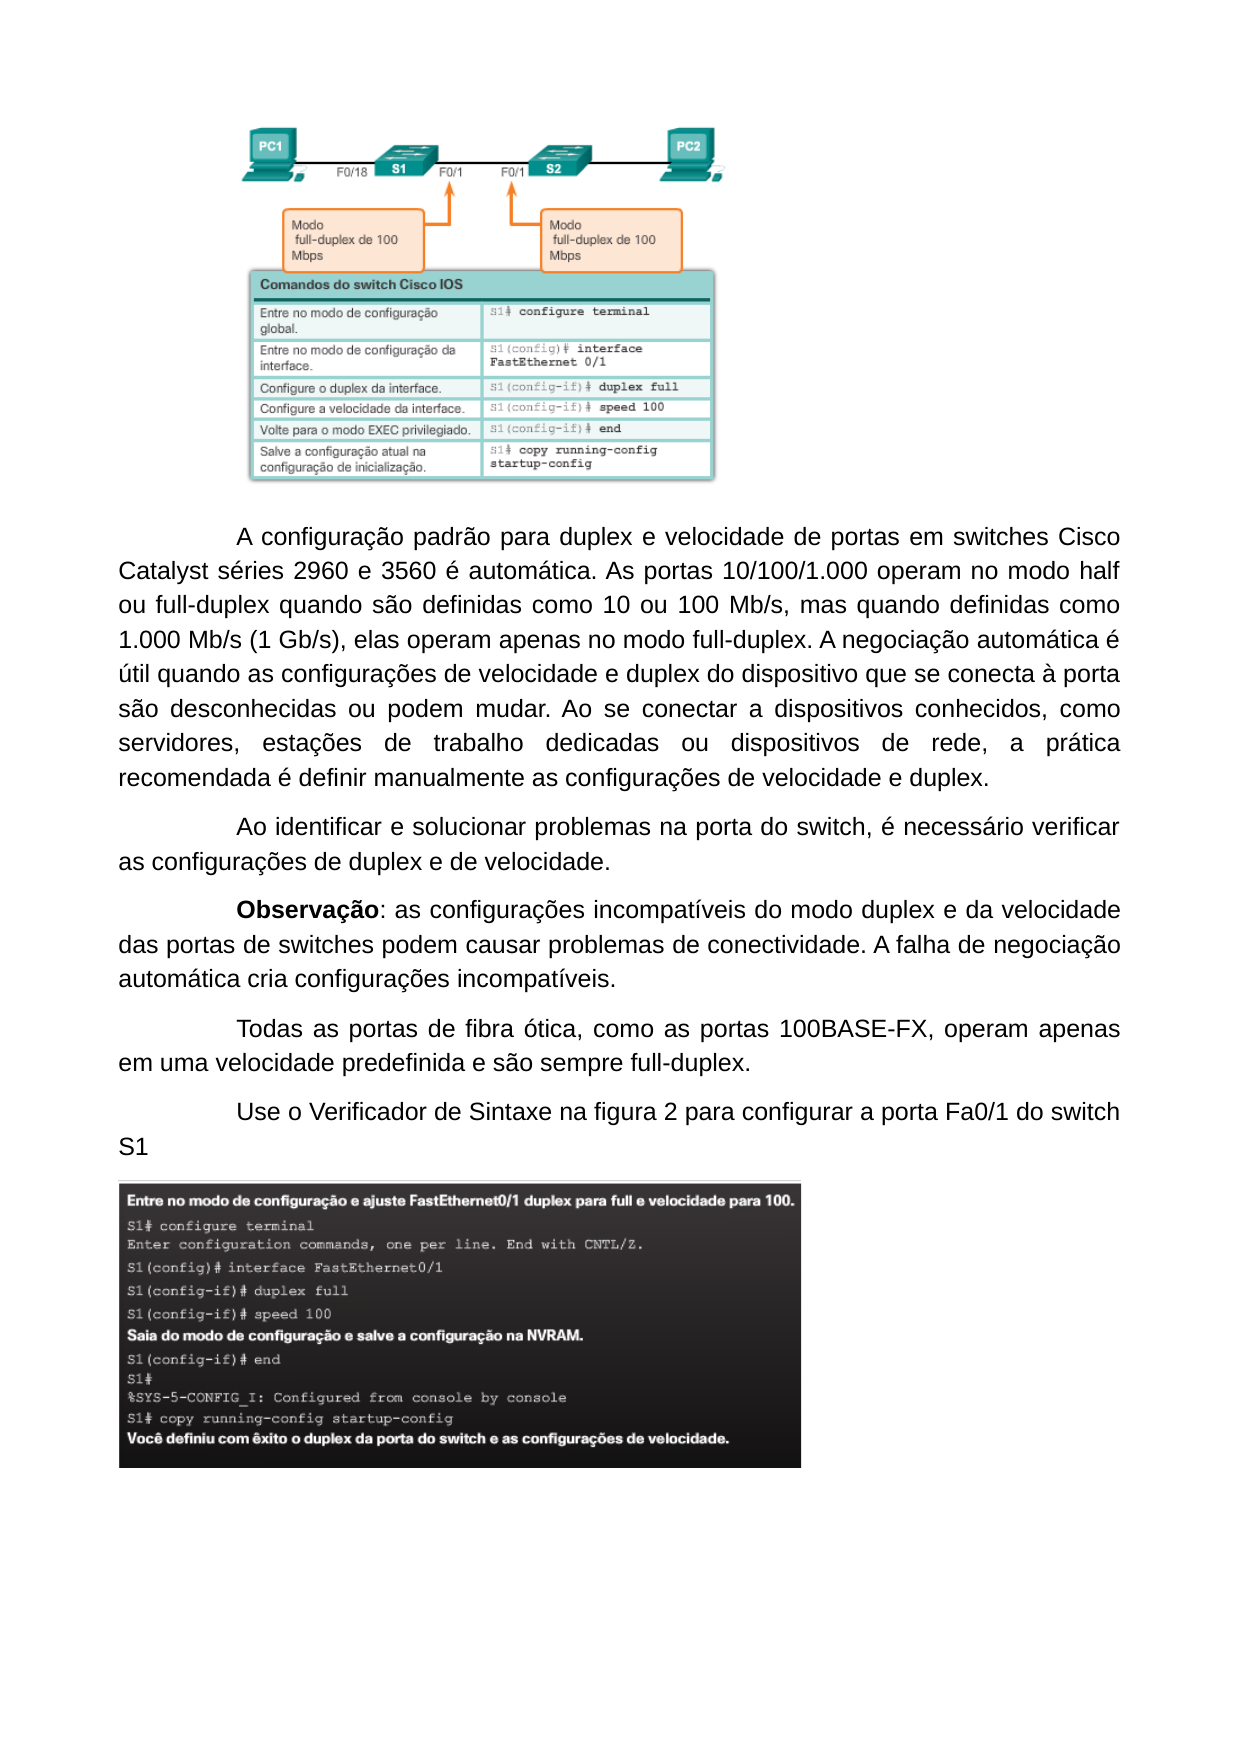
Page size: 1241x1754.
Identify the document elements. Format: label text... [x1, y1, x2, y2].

text A configuração padrão para duplex e velocidade de portas em switches Cisco Catalyst séries 2960 e 3560 é automática. As portas 10/100/1.000 operam no modo half ou full-duplex quando são definidas como 10 ou 100 Mb/s, mas quando definidas como 1.000 Mb/s (1 Gb/s), elas operam apenas no modo full-duplex. A negociação automática é útil quando as configurações de velocidade e duplex do dispositivo que se conecta à porta são desconhecidas ou podem mudar. Ao se conectar a dispositivos conhecidos, como servidores, estações de trabalho dedicadas ou dispositivos de rede, a prática recomendada é definir manualmente as configurações de velocidade e duplex. [118, 522, 1122, 792]
text Ao identificar e solucionar problemas na porta do switch, é necessário verificar as configurações de duplex e de velocidade. [118, 812, 1122, 875]
text Todas as portas de fibra ótica, como as portas 100BASE-FX, operam apenas em uma velocidade predefinida e são sempre full-duplex. [118, 1013, 1122, 1077]
text Observação: as configurações incompatíveis do modo duplex e da velocidade das portas de switches podem causar problemas de conectividade. A falha de negociação automática cria configurações incompatíveis. [118, 896, 1122, 993]
picture [118, 1180, 802, 1468]
text Use o Verificador de Sintaxe na figura 2 para configurar a porta Fa0/1 do switch S1 [118, 1097, 1122, 1160]
picture [236, 118, 736, 502]
